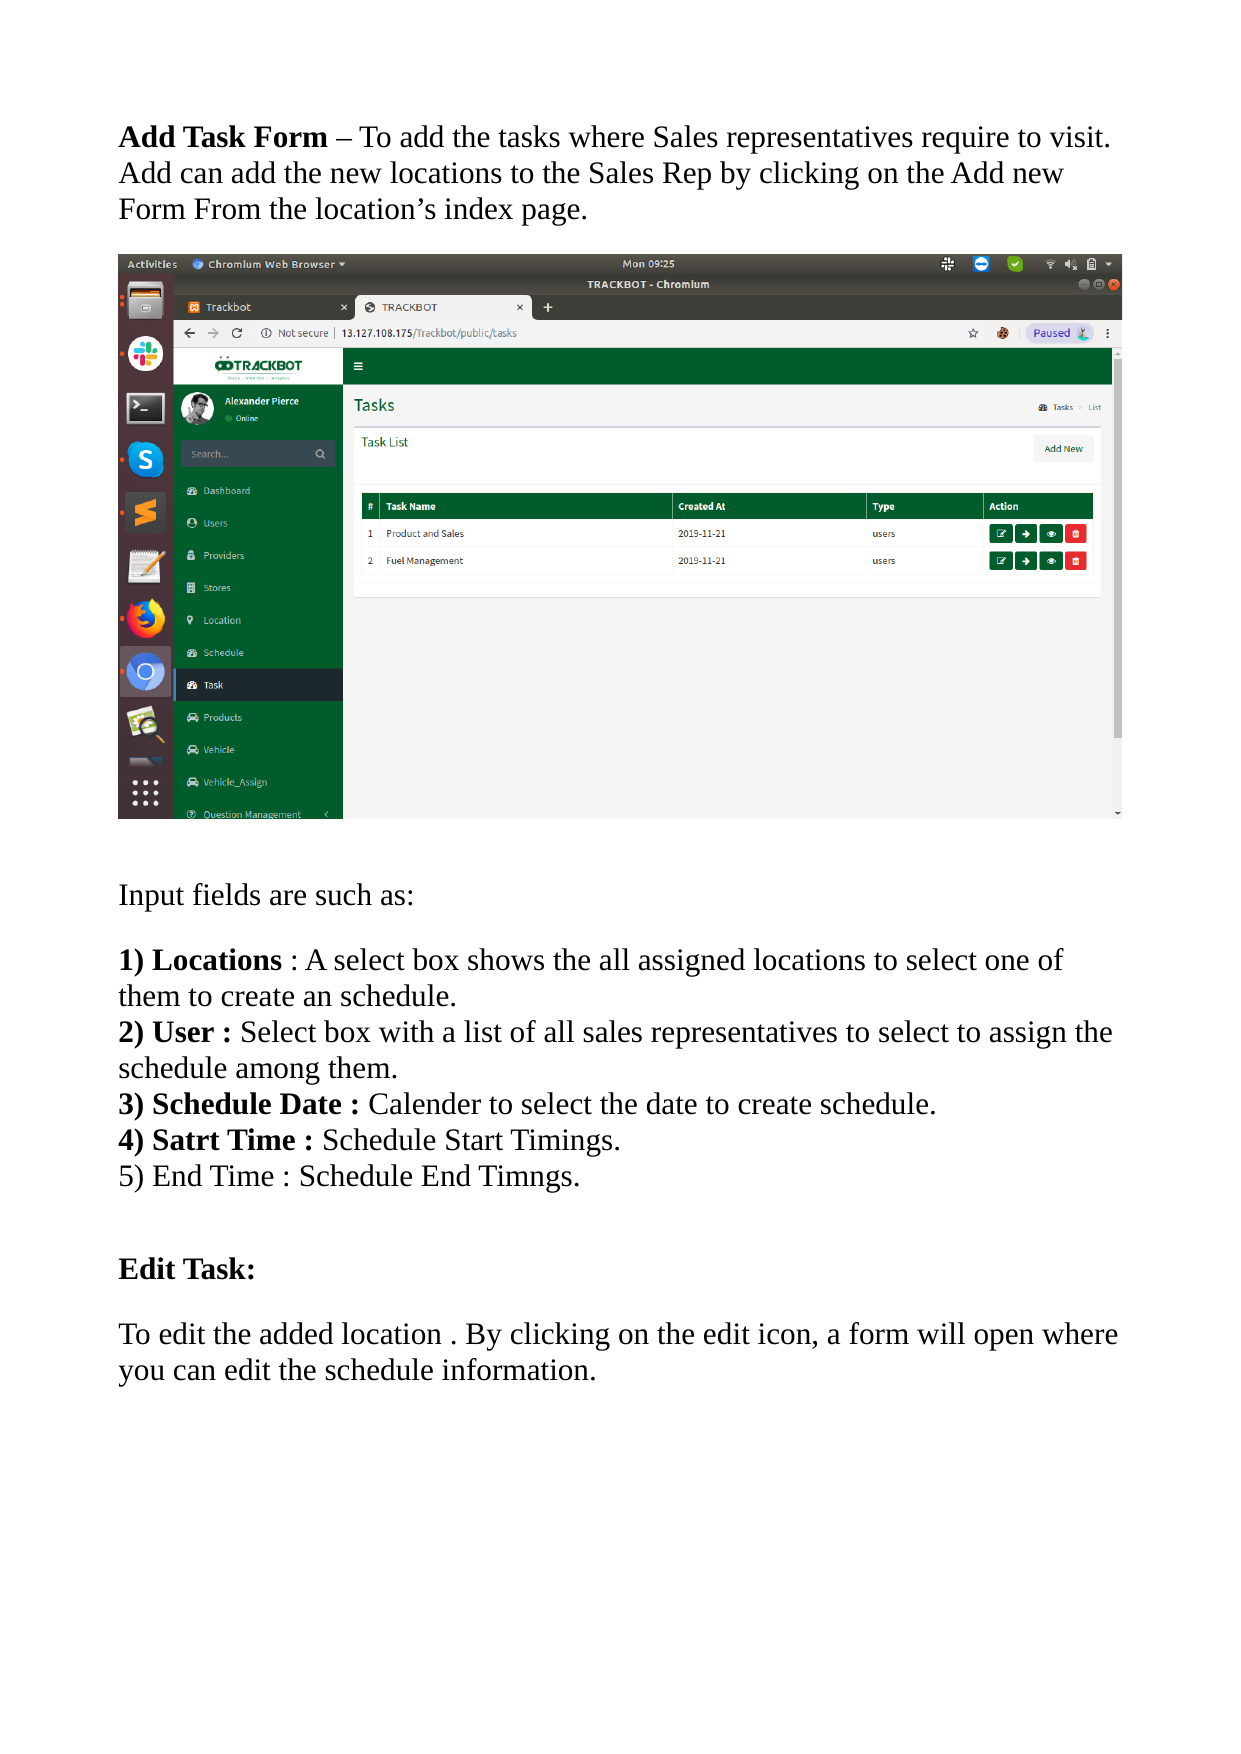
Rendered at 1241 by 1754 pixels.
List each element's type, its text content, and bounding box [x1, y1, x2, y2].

text 5) End Time : Schedule End Timngs. [118, 1157, 1122, 1193]
text Input fields are such as: [118, 877, 1122, 912]
text 4) Satrt Time : Schedule Start Timings. [118, 1121, 1122, 1157]
text 2) User : Select box with a list of all sales representatives to select to assign the schedule among them. [118, 1013, 1122, 1085]
text 3) Schedule Date : Calender to select the date to create schedule. [118, 1085, 1122, 1121]
text 1) Locations : A select box shows the all assigned locations to select one of them to create an schedule. [118, 941, 1122, 1013]
picture [118, 254, 1123, 819]
text Add Task Form – To add the tasks where Sales representatives require to visit. Add can add the new locations to the Sales Rep by clicking on the Add new Form From the location’s index page. [118, 118, 1122, 226]
text To edit the added location . By clicking on the edit icon, a form will open where you can edit the schedule information. [118, 1315, 1122, 1387]
text Edit Task: [118, 1250, 1122, 1286]
